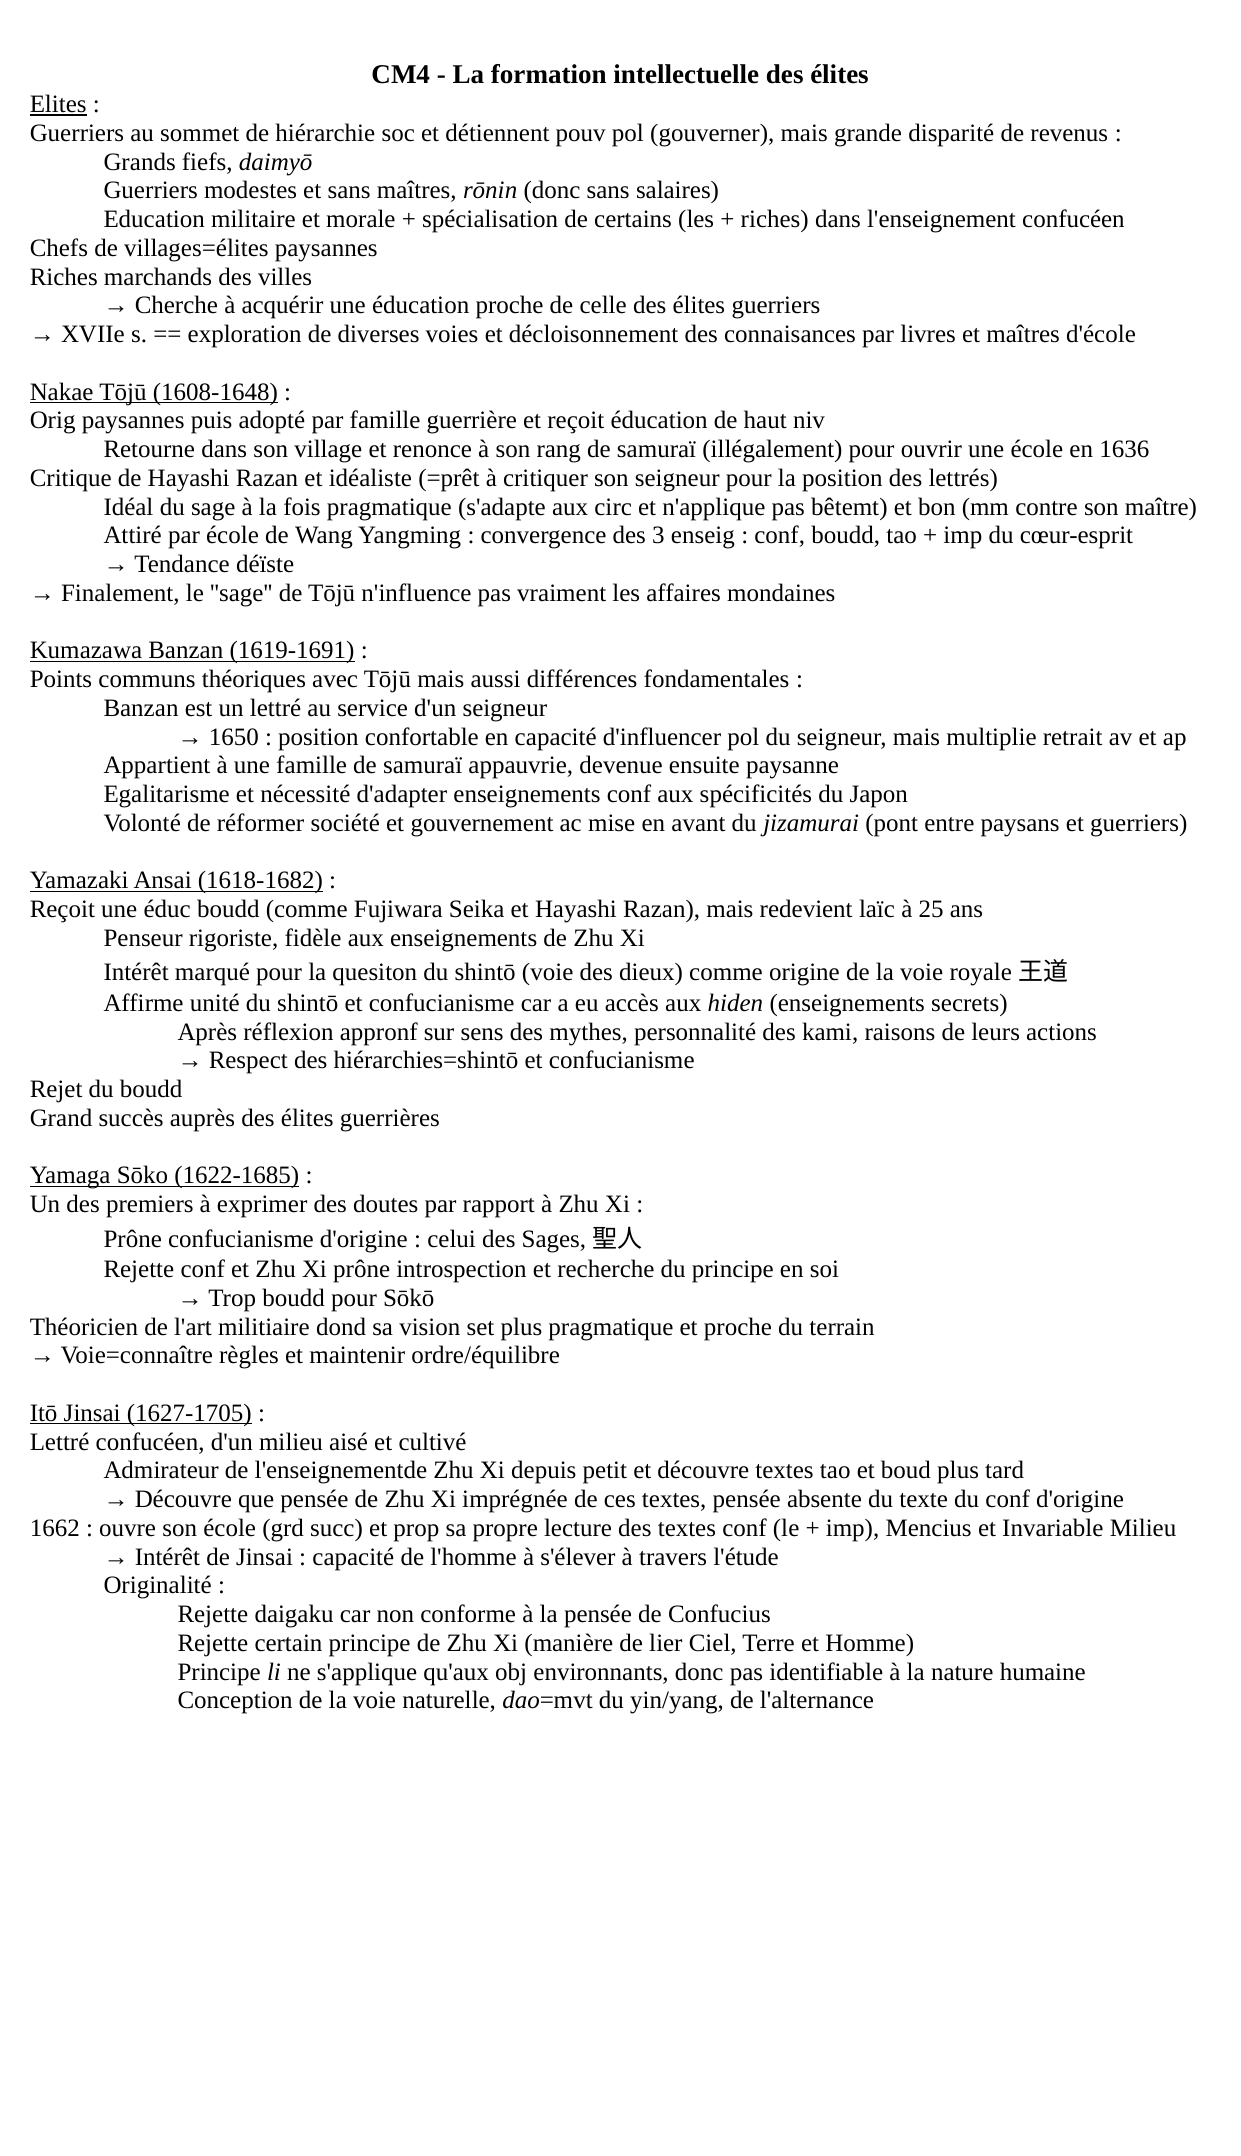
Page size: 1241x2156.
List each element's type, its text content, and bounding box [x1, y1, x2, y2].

text Prône confucianisme d'origine : celui des Sages, 聖人 [29, 1218, 1211, 1254]
text CM4 - La formation intellectuelle des élites [29, 58, 1211, 89]
text Yamazaki Ansai (1618-1682) : [29, 866, 1211, 894]
text Retourne dans son village et renonce à son rang de samuraï (illégalement) pour ouvrir une école en 1636 [29, 434, 1211, 463]
text Nakae Tōjū (1608-1648) : [29, 377, 1211, 406]
text Penseur rigoriste, fidèle aux enseignements de Zhu Xi [29, 923, 1211, 952]
text → Respect des hiérarchies=shintō et confucianisme [29, 1046, 1211, 1074]
text Riches marchands des villes [29, 262, 1211, 291]
text Rejette certain principe de Zhu Xi (manière de lier Ciel, Terre et Homme) [29, 1628, 1211, 1657]
text Lettré confucéen, d'un milieu aisé et cultivé [29, 1427, 1211, 1456]
text Conception de la voie naturelle, dao=mvt du yin/yang, de l'alternance [29, 1686, 1211, 1714]
text Kumazawa Banzan (1619-1691) : [29, 636, 1211, 664]
text Après réflexion appronf sur sens des mythes, personnalité des kami, raisons de leurs actions [29, 1017, 1211, 1046]
text Attiré par école de Wang Yangming : convergence des 3 enseig : conf, boudd, tao + imp du cœur-esprit [29, 521, 1211, 549]
text Rejette daigaku car non conforme à la pensée de Confucius [29, 1599, 1211, 1628]
text → Découvre que pensée de Zhu Xi imprégnée de ces textes, pensée absente du texte du conf d'origine [29, 1484, 1211, 1513]
text → Intérêt de Jinsai : capacité de l'homme à s'élever à travers l'étude [29, 1542, 1211, 1571]
text Critique de Hayashi Razan et idéaliste (=prêt à critiquer son seigneur pour la position des lettrés) [29, 463, 1211, 492]
text → Voie=connaître règles et maintenir ordre/équilibre [29, 1341, 1211, 1369]
text Appartient à une famille de samuraï appauvrie, devenue ensuite paysanne [29, 751, 1211, 779]
text → Finalement, le ''sage'' de Tōjū n'influence pas vraiment les affaires mondaines [29, 578, 1211, 607]
text Itō Jinsai (1627-1705) : [29, 1398, 1211, 1427]
text Banzan est un lettré au service d'un seigneur [29, 693, 1211, 722]
text Rejet du boudd [29, 1074, 1211, 1103]
text Egalitarisme et nécessité d'adapter enseignements conf aux spécificités du Japon [29, 779, 1211, 808]
text Un des premiers à exprimer des doutes par rapport à Zhu Xi : [29, 1189, 1211, 1218]
text Grand succès auprès des élites guerrières [29, 1103, 1211, 1132]
text Grands fiefs, daimyō [29, 147, 1211, 176]
text → Tendance déïste [29, 549, 1211, 578]
text Elites : [29, 89, 1211, 118]
text Volonté de réformer société et gouvernement ac mise en avant du jizamurai (pont entre paysans et guerriers) [29, 808, 1211, 837]
text Orig paysannes puis adopté par famille guerrière et reçoit éducation de haut niv [29, 406, 1211, 434]
text Théoricien de l'art militiaire dond sa vision set plus pragmatique et proche du terrain [29, 1312, 1211, 1341]
text 1662 : ouvre son école (grd succ) et prop sa propre lecture des textes conf (le + imp), Mencius et Invariable Milieu [29, 1513, 1211, 1542]
text Rejette conf et Zhu Xi prône introspection et recherche du principe en soi [29, 1254, 1211, 1283]
text → Trop boudd pour Sōkō [29, 1283, 1211, 1312]
text Principe li ne s'applique qu'aux obj environnants, donc pas identifiable à la nature humaine [29, 1657, 1211, 1686]
text → 1650 : position confortable en capacité d'influencer pol du seigneur, mais multiplie retrait av et ap [29, 722, 1211, 751]
text Guerriers modestes et sans maîtres, rōnin (donc sans salaires) [29, 176, 1211, 204]
text Education militaire et morale + spécialisation de certains (les + riches) dans l'enseignement confucéen [29, 204, 1211, 233]
text Chefs de villages=élites paysannes [29, 233, 1211, 262]
text Originalité : [29, 1571, 1211, 1599]
text Guerriers au sommet de hiérarchie soc et détiennent pouv pol (gouverner), mais grande disparité de revenus : [29, 118, 1211, 147]
text → Cherche à acquérir une éducation proche de celle des élites guerriers [29, 291, 1211, 319]
text Affirme unité du shintō et confucianisme car a eu accès aux hiden (enseignements secrets) [29, 988, 1211, 1017]
text Admirateur de l'enseignementde Zhu Xi depuis petit et découvre textes tao et boud plus tard [29, 1456, 1211, 1484]
text → XVIIe s. == exploration de diverses voies et décloisonnement des connaisances par livres et maîtres d'école [29, 319, 1211, 348]
text Points communs théoriques avec Tōjū mais aussi différences fondamentales : [29, 664, 1211, 693]
text Intérêt marqué pour la quesiton du shintō (voie des dieux) comme origine de la voie royale 王道 [29, 952, 1211, 988]
text Yamaga Sōko (1622-1685) : [29, 1161, 1211, 1189]
text Reçoit une éduc boudd (comme Fujiwara Seika et Hayashi Razan), mais redevient laïc à 25 ans [29, 894, 1211, 923]
text Idéal du sage à la fois pragmatique (s'adapte aux circ et n'applique pas bêtemt) et bon (mm contre son maître) [29, 492, 1211, 521]
